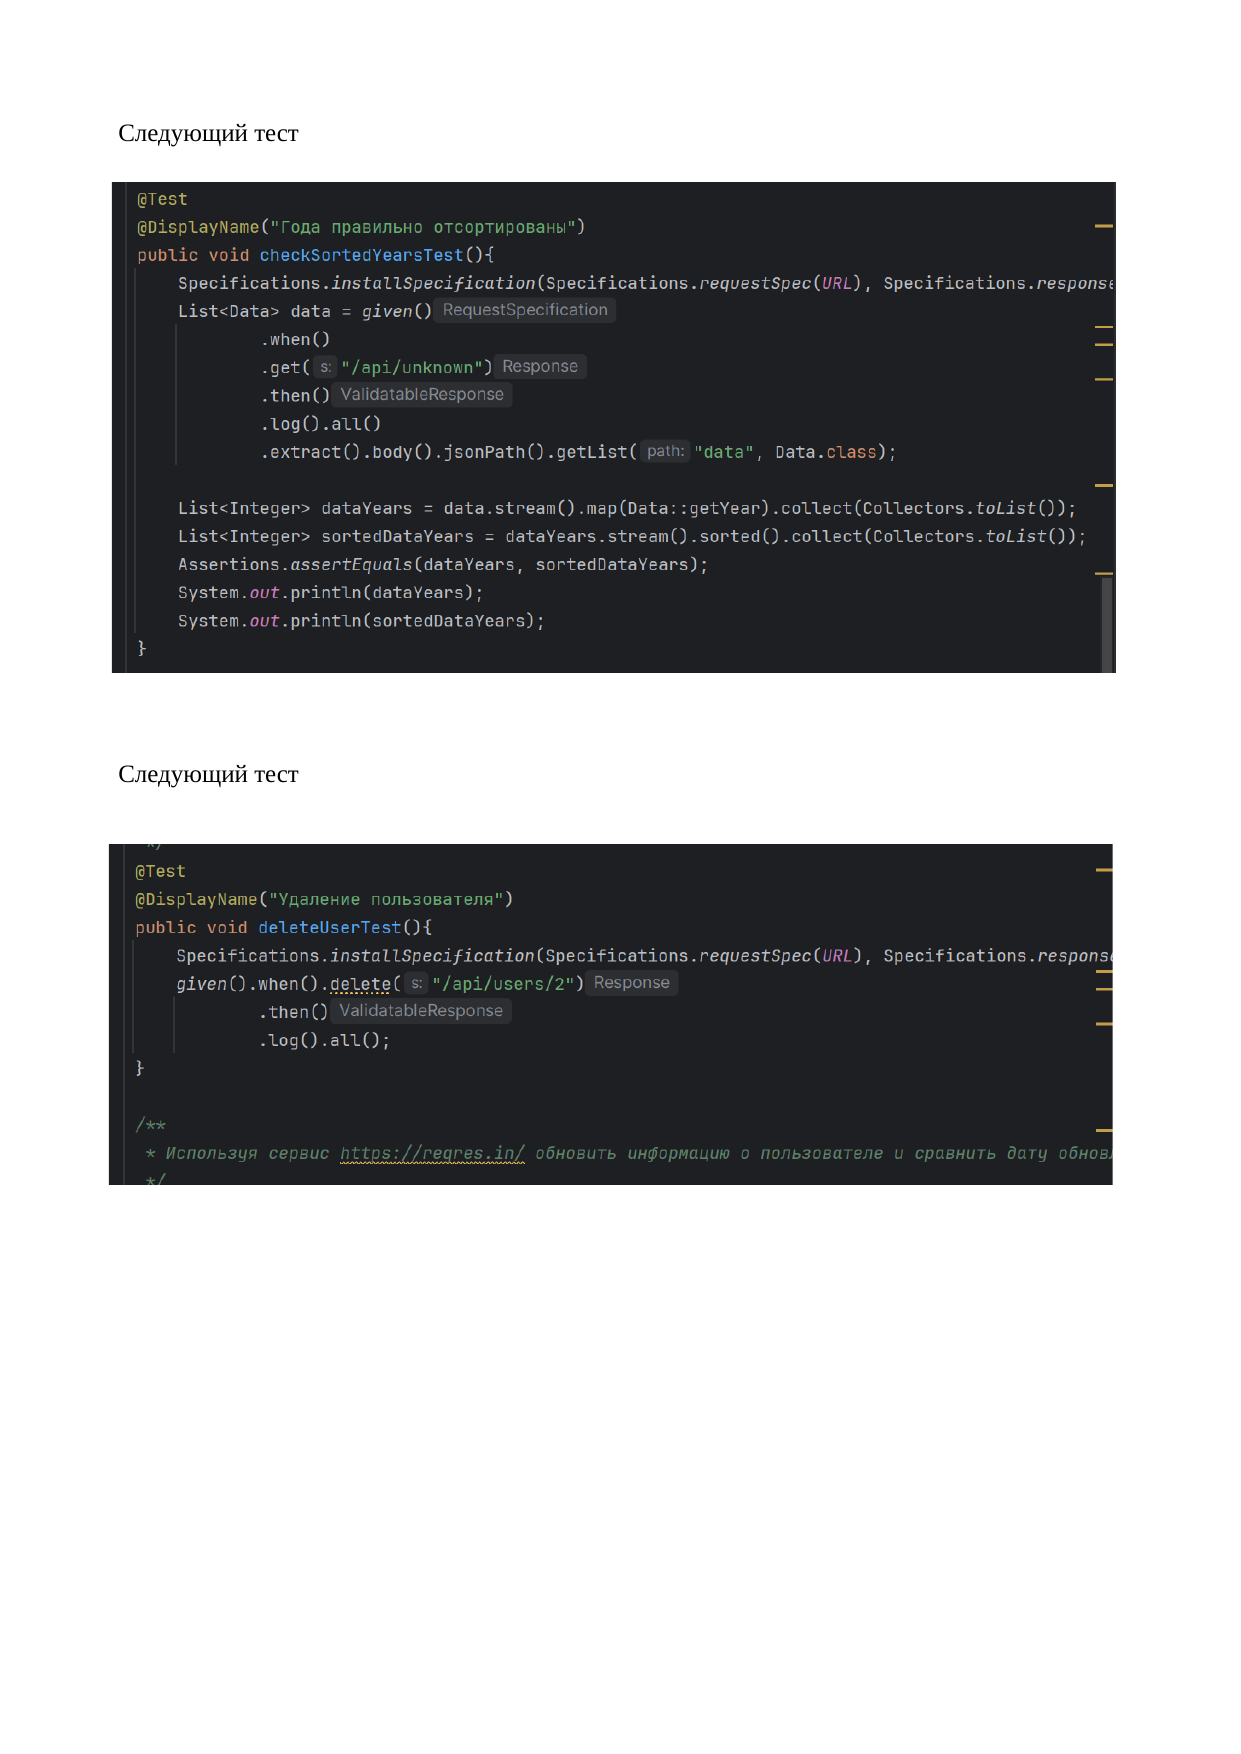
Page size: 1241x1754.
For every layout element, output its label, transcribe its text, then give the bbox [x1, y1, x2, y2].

picture [111, 182, 1116, 673]
text Следующий тест [118, 759, 1122, 1214]
picture [108, 844, 1113, 1185]
text Следующий тест [118, 118, 1122, 701]
